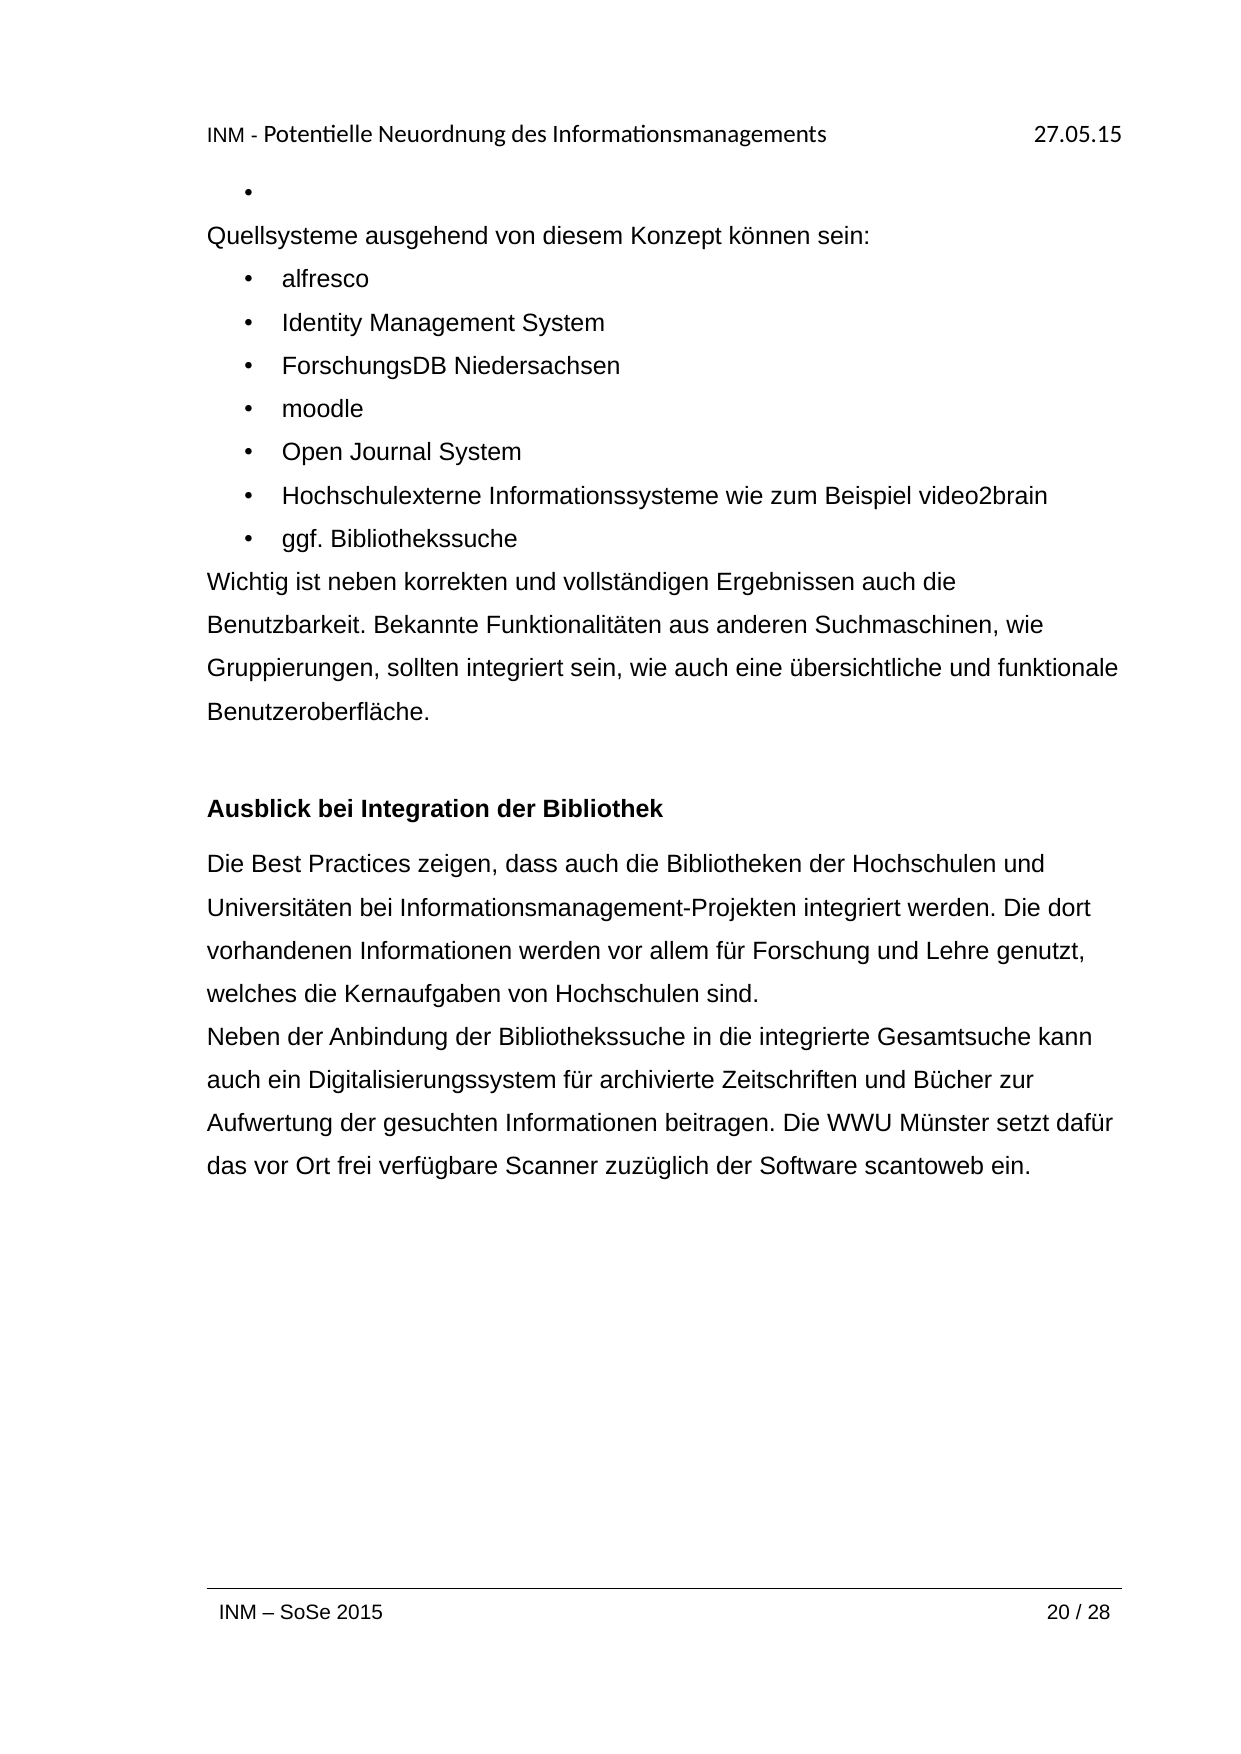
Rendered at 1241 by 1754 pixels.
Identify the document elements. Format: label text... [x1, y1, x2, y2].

text Neben der Anbindung der Bibliothekssuche in die integrierte Gesamtsuche kann auch ein Digitalisierungssystem für archivierte Zeitschriften und Bücher zur Aufwertung der gesuchten Informationen beitragen. Die WWU Münster setzt dafür das vor Ort frei verfügbare Scanner zuzüglich der Software scantoweb ein. [207, 1022, 1122, 1180]
text Wichtig ist neben korrekten und vollständigen Ergebnissen auch die Benutzbarkeit. Bekannte Funktionalitäten aus anderen Suchmaschinen, wie Gruppierungen, sollten integriert sein, wie auch eine übersichtliche und funktionale Benutzeroberfläche. [207, 567, 1122, 725]
list Identity Management System [244, 308, 1122, 337]
text Die Best Practices zeigen, dass auch die Bibliotheken der Hochschulen und Universitäten bei Informationsmanagement-Projekten integriert werden. Die dort vorhandenen Informationen werden vor allem für Forschung und Lehre genutzt, welches die Kernaufgaben von Hochschulen sind. [207, 849, 1122, 1008]
list moodle [244, 394, 1122, 423]
list ggf. Bibliothekssuche [244, 524, 1122, 553]
list alfresco [244, 264, 1122, 293]
list Open Journal System [244, 437, 1122, 466]
list Hochschulexterne Informationssysteme wie zum Beispiel video2brain [244, 481, 1122, 509]
list ForschungsDB Niedersachsen [244, 351, 1122, 380]
text Quellsysteme ausgehend von diesem Konzept können sein: [207, 221, 1122, 250]
subtitle Ausblick bei Integration der Bibliothek [207, 794, 1122, 823]
